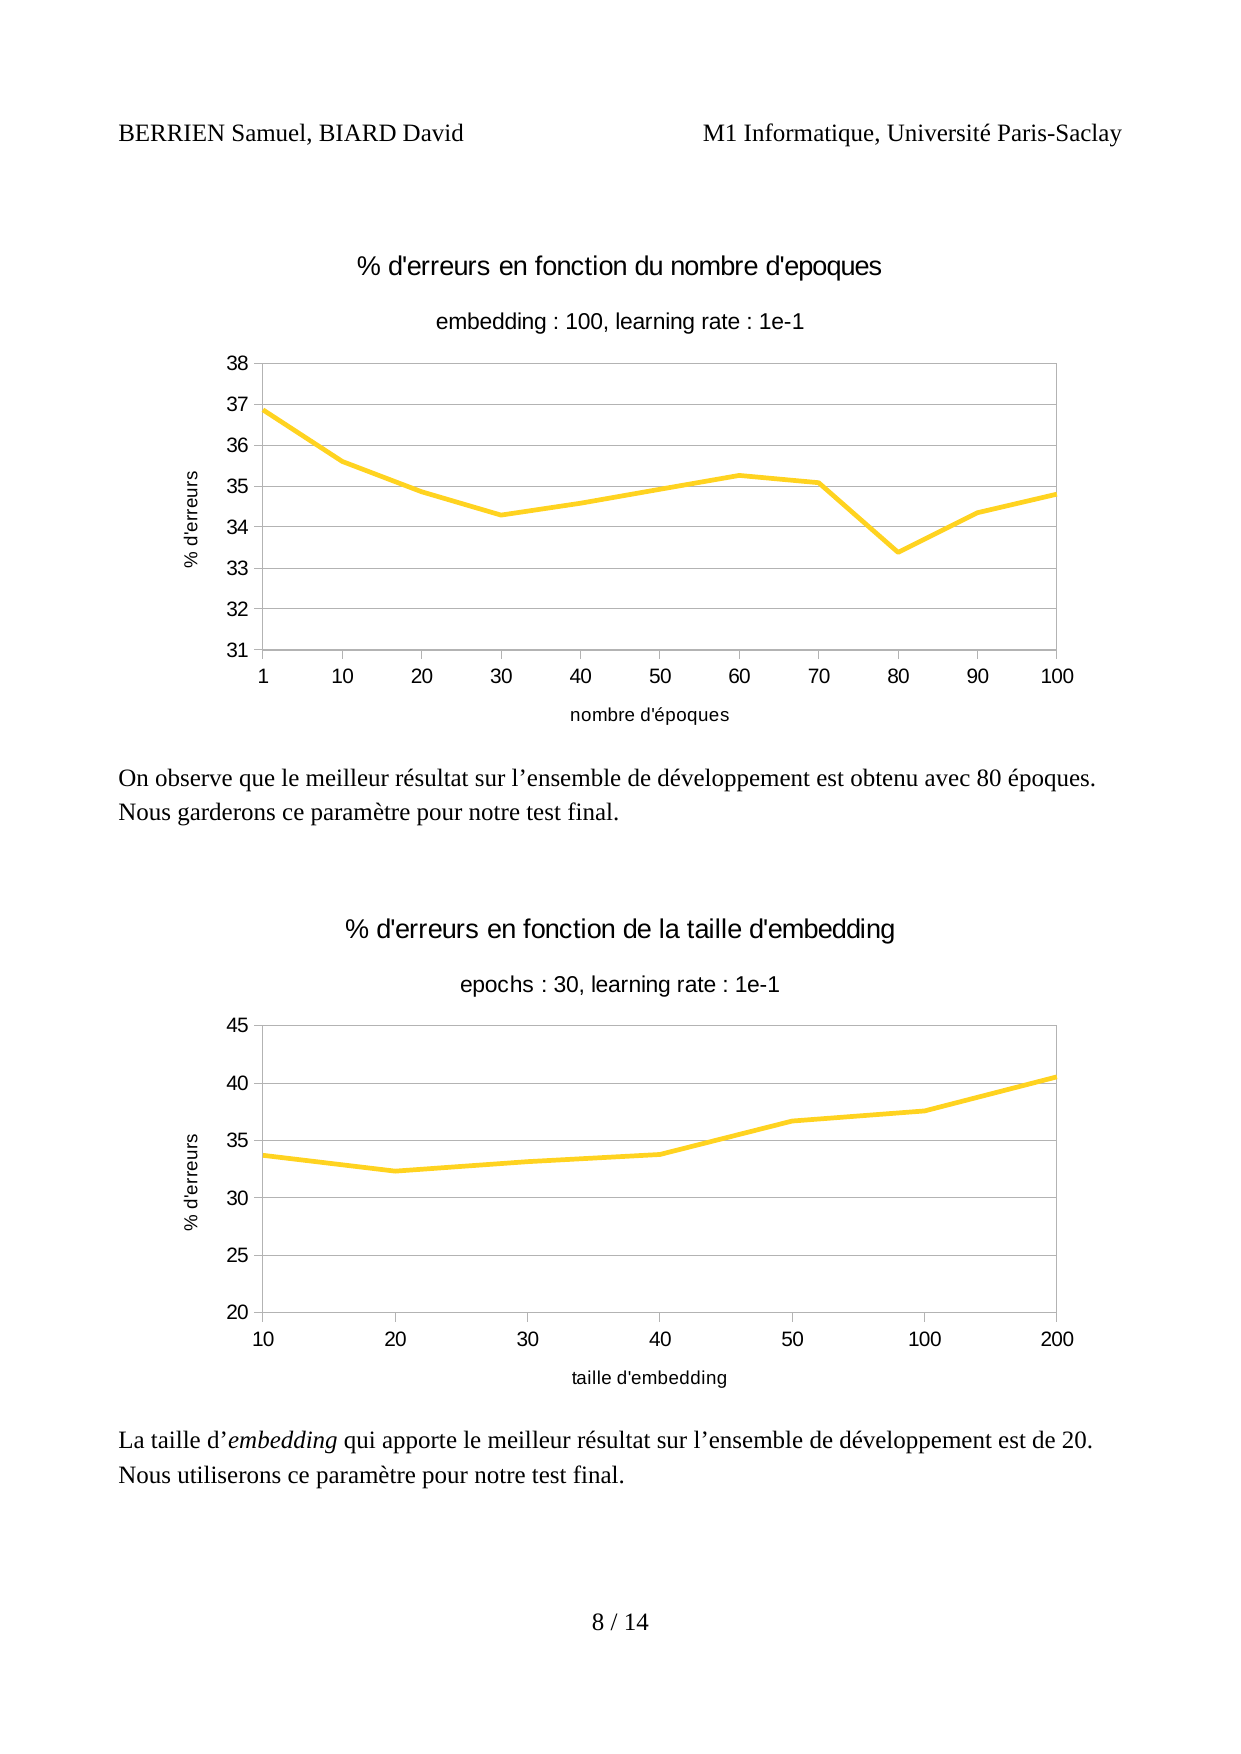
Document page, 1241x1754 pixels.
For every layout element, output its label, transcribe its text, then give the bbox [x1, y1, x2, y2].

text On observe que le meilleur résultat sur l’ensemble de développement est obtenu avec 80 époques. Nous garderons ce paramètre pour notre test final. [118, 225, 1122, 826]
text La taille d’embedding qui apporte le meilleur résultat sur l’ensemble de développement est de 20. Nous utiliserons ce paramètre pour notre test final. [118, 895, 1122, 1488]
